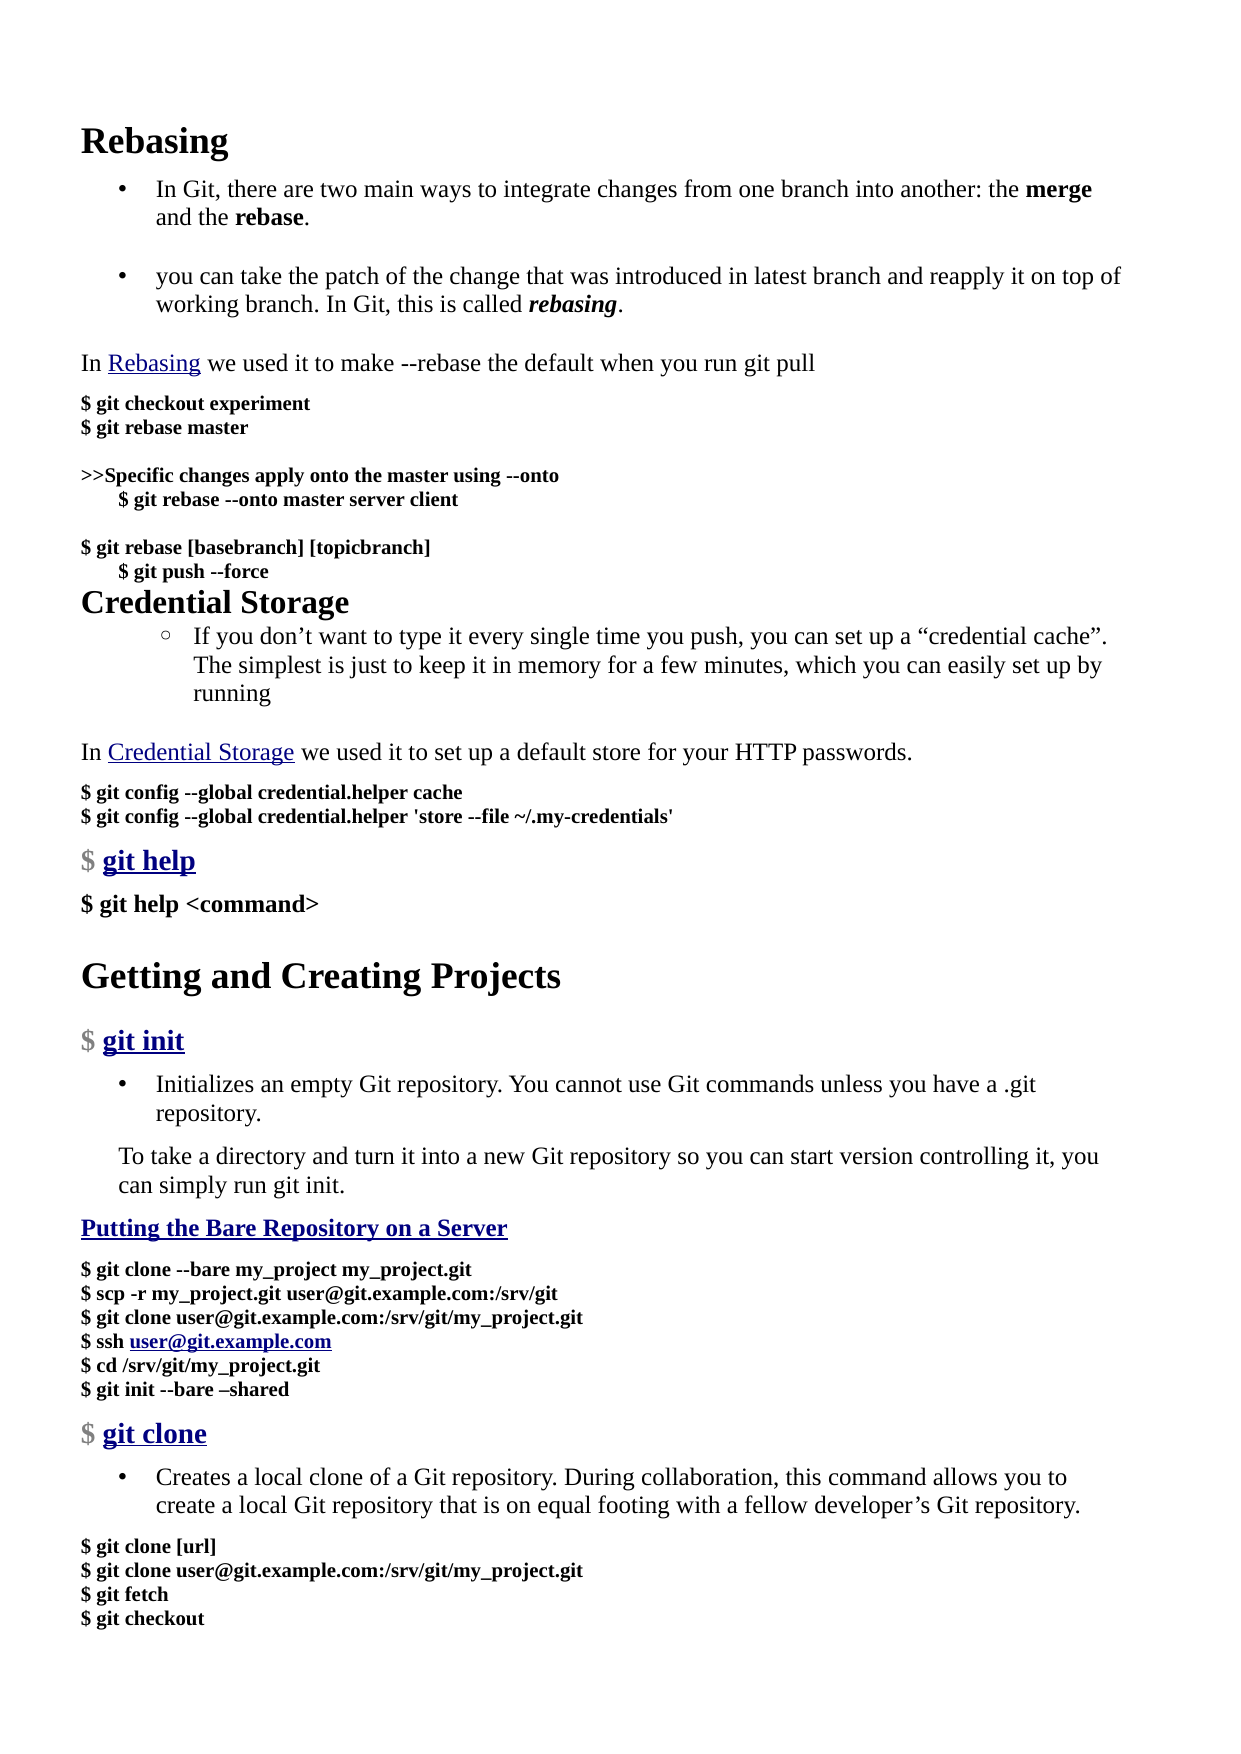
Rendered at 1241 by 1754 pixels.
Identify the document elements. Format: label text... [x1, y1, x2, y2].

list In Git, there are two main ways to integrate changes from one branch into another: the merge and the rebase. [118, 174, 1122, 231]
subtitle $ git clone [81, 1416, 1122, 1449]
text $ git rebase [basebranch] [topicbranch] $ git push --force [81, 534, 1122, 583]
text $ git checkout [81, 1606, 1122, 1630]
text $ git config --global credential.helper 'store --file ~/.my-credentials' [81, 804, 1122, 828]
text $ git checkout experiment [81, 391, 1122, 415]
text $ git clone user@git.example.com:/srv/git/my_project.git [81, 1305, 1122, 1329]
text In Credential Storage we used it to set up a default store for your HTTP passwords. [81, 737, 1122, 766]
list Initializes an empty Git repository. You cannot use Git commands unless you have a .git repository. [118, 1069, 1122, 1127]
text $ git fetch [81, 1582, 1122, 1606]
text $ cd /srv/git/my_project.git [81, 1353, 1122, 1377]
text In Rebasing we used it to make --rebase the default when you run git pull [81, 348, 1122, 376]
text $ git init --bare –shared [81, 1377, 1122, 1401]
text $ ssh user@git.example.com [81, 1329, 1122, 1353]
text $ git clone [url] [81, 1534, 1122, 1558]
text $ git clone --bare my_project my_project.git [81, 1257, 1122, 1281]
text To take a directory and turn it into a new Git repository so you can start version controlling it, you can simply run git init. [81, 1141, 1122, 1199]
text $ git clone user@git.example.com:/srv/git/my_project.git [81, 1558, 1122, 1582]
text $ git help <command> [81, 889, 1122, 918]
text $ git config --global credential.helper cache [81, 780, 1122, 804]
list you can take the patch of the change that was introduced in latest branch and reapply it on top of working branch. In Git, this is called rebasing. [118, 261, 1122, 318]
list Creates a local clone of a Git repository. During collaboration, this command allows you to create a local Git repository that is on equal footing with a fellow developer’s Git repository. [118, 1462, 1122, 1519]
subtitle $ git init [81, 1023, 1122, 1057]
text $ scp -r my_project.git user@git.example.com:/srv/git [81, 1281, 1122, 1305]
subtitle Rebasing [81, 118, 1122, 161]
text $ git rebase master [81, 415, 1122, 439]
list If you don’t want to type it every single time you push, you can set up a “credential cache”. The simplest is just to keep it in memory for a few minutes, which you can easily set up by running [156, 621, 1122, 707]
text >>Specific changes apply onto the master using --onto $ git rebase --onto master server client [81, 463, 1122, 511]
subtitle $ git help [81, 843, 1122, 876]
text Putting the Bare Repository on a Server [81, 1213, 1122, 1242]
subtitle Getting and Creating Projects [81, 953, 1122, 996]
text Credential Storage [81, 583, 1122, 621]
